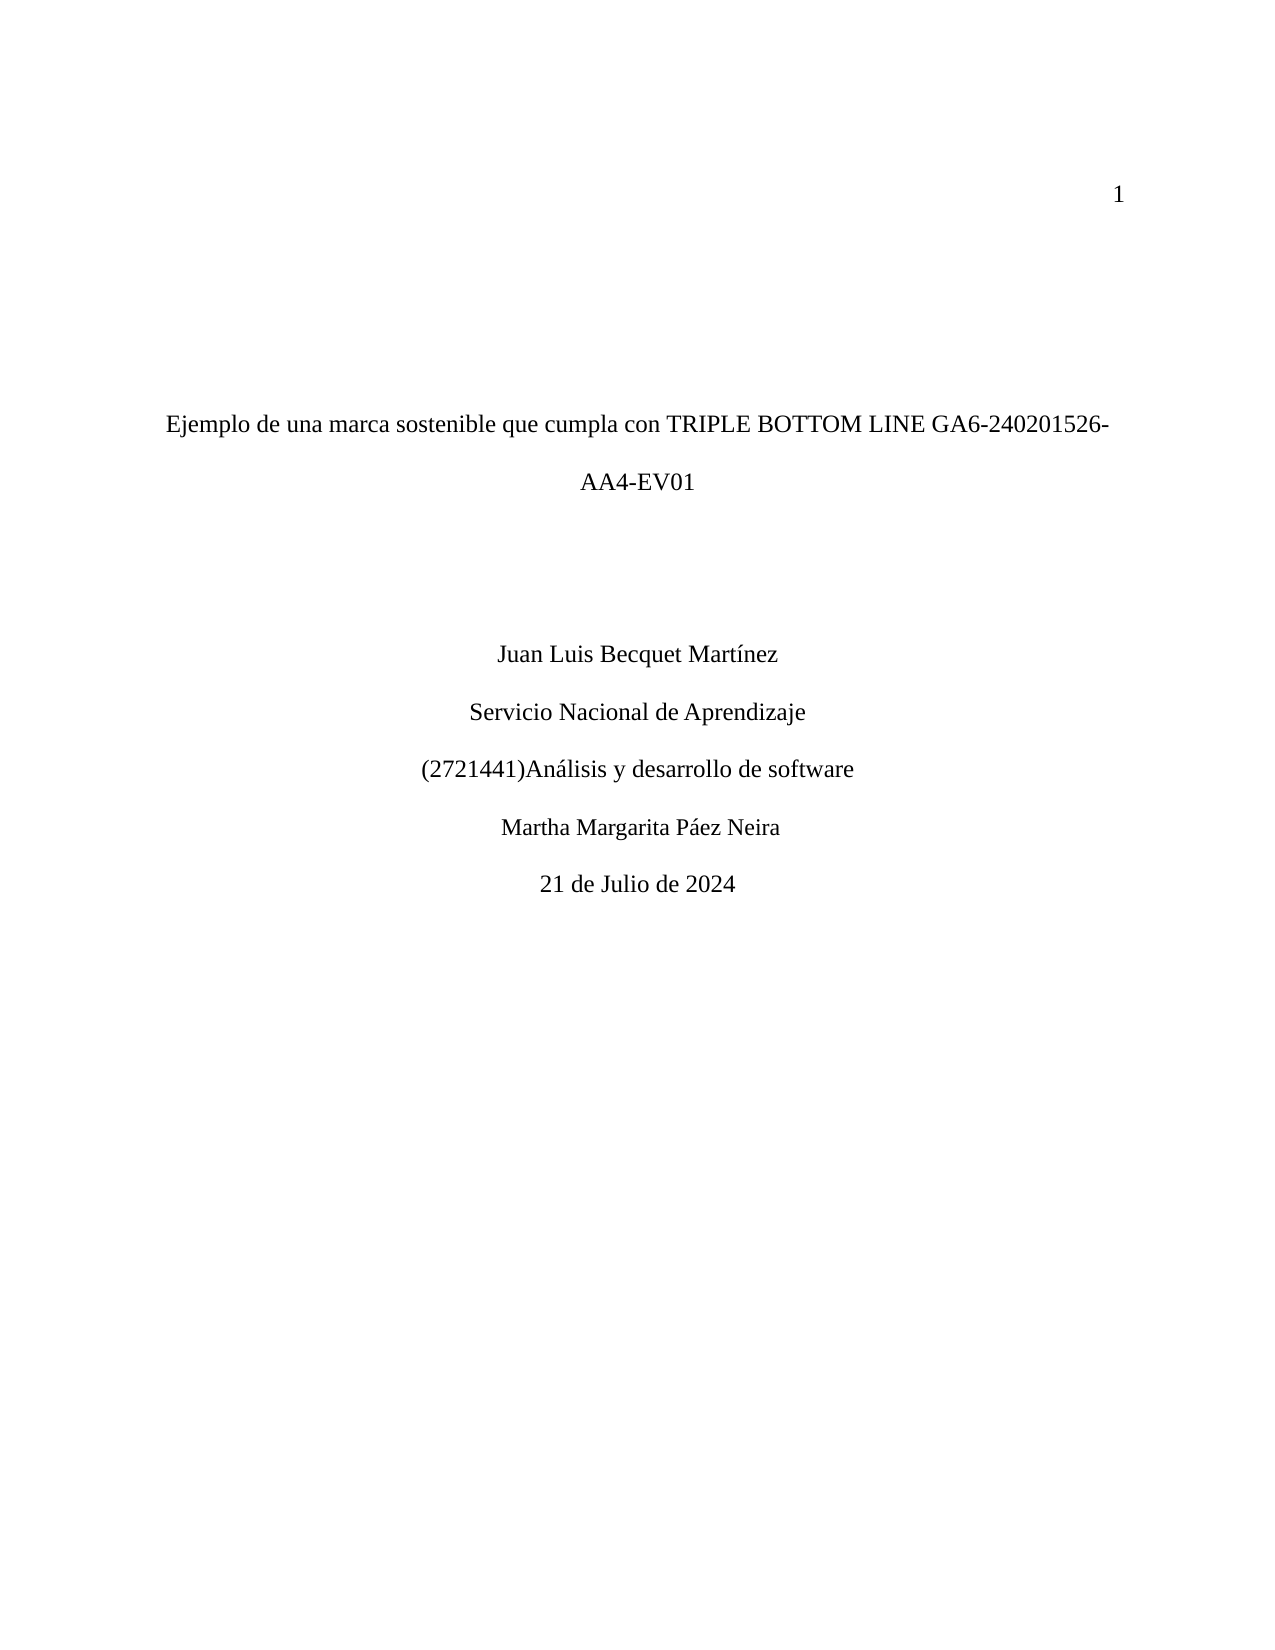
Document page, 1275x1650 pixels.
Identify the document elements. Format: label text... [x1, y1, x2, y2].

text (2721441)Análisis y desarrollo de software [150, 754, 1125, 783]
text Servicio Nacional de Aprendizaje [150, 697, 1125, 726]
text Ejemplo de una marca sostenible que cumpla con TRIPLE BOTTOM LINE GA6-240201526-AA4-EV01 [150, 409, 1125, 496]
text 21 de Julio de 2024 [150, 869, 1125, 898]
text Martha Margarita Páez Neira [150, 812, 1125, 841]
text Juan Luis Becquet Martínez [150, 639, 1125, 668]
